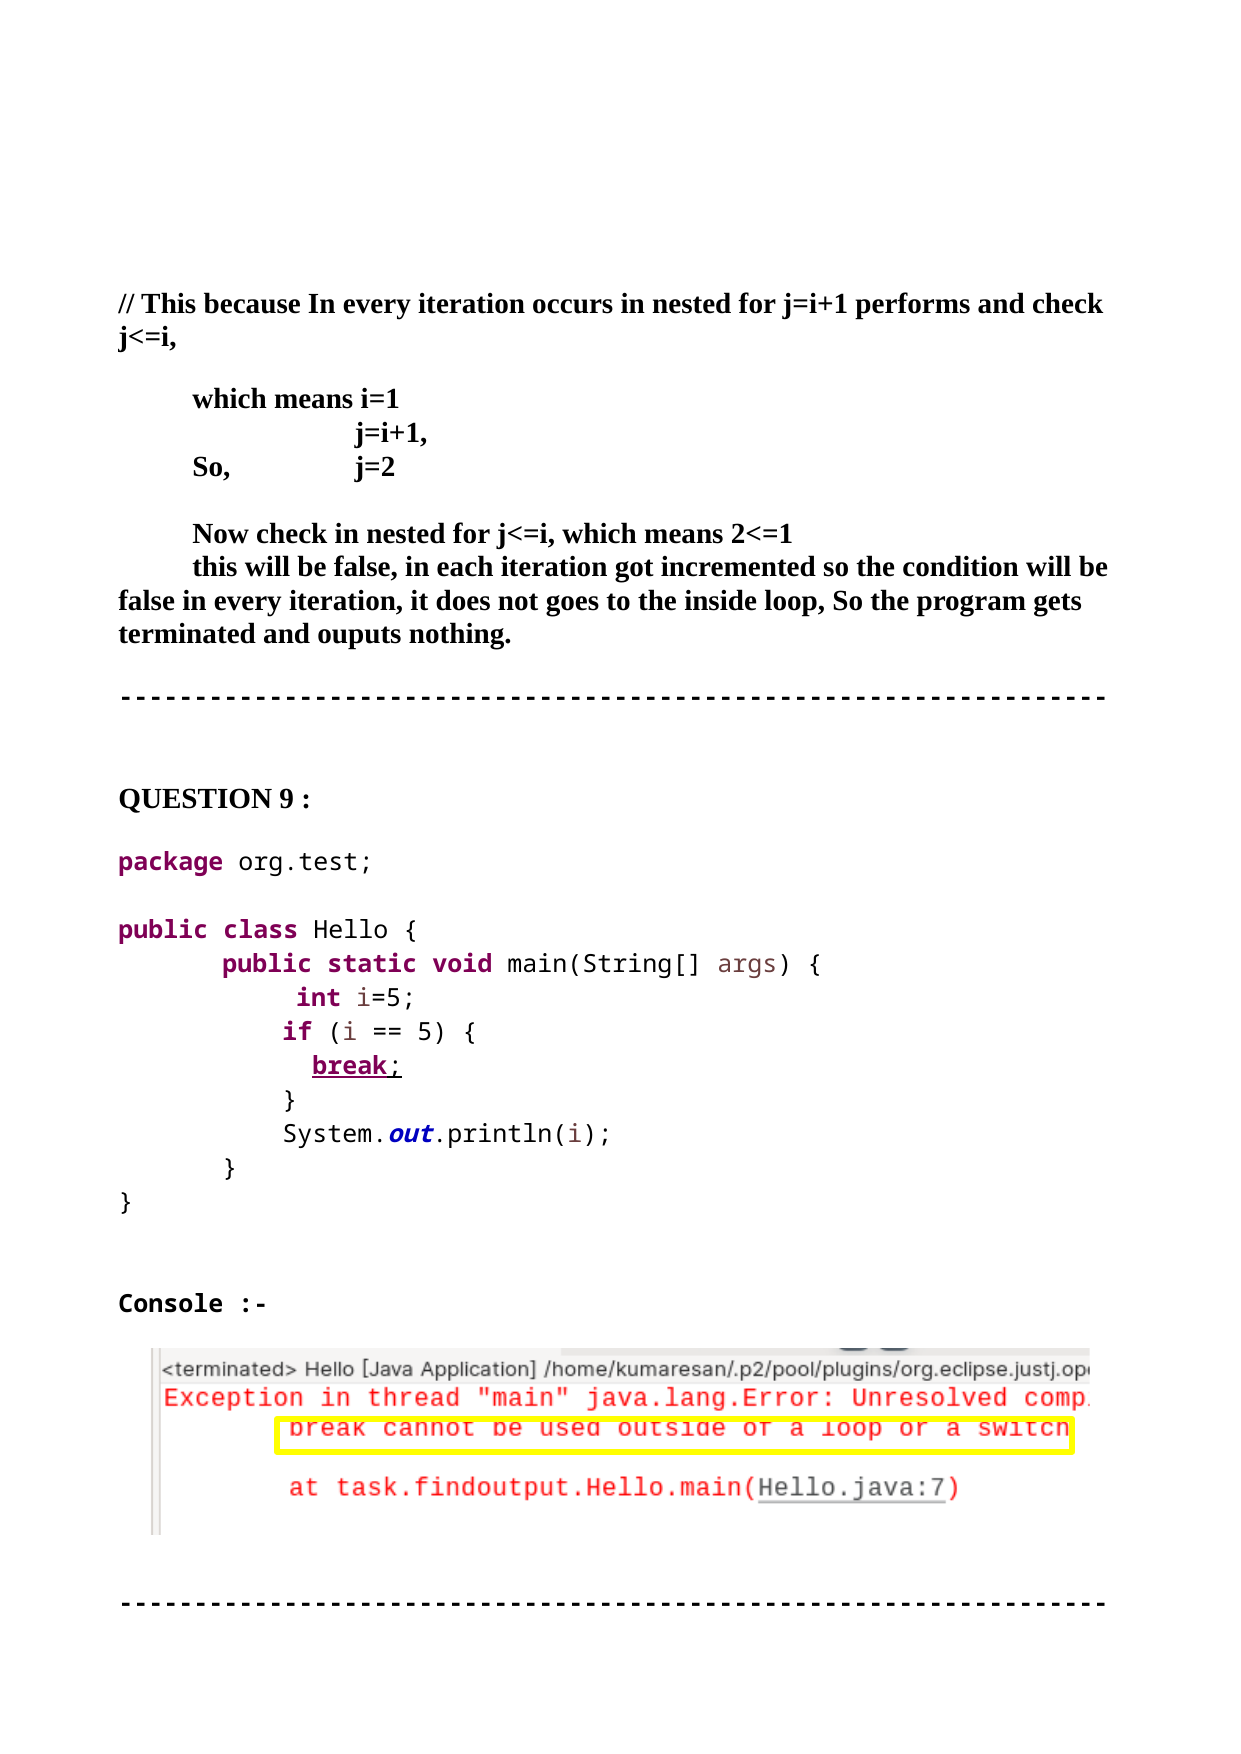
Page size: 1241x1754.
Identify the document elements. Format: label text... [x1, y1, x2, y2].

text } Console :- [118, 1184, 1122, 1320]
text j=i+1, [118, 415, 1122, 449]
text ------------------------------------------------------------------ [118, 1383, 1122, 1619]
picture [150, 1348, 1090, 1535]
text System.out.println(i); [118, 1116, 1122, 1150]
text break; [118, 1048, 1122, 1082]
text ------------------------------------------------------------------ [118, 679, 1122, 713]
text this will be false, in each iteration got incremented so the condition will be false in every iteration, it does not goes to the inside loop, So the program gets terminated and ouputs nothing. [118, 549, 1122, 650]
text if (i == 5) { [118, 1013, 1122, 1048]
text which means i=1 [118, 382, 1122, 415]
text Now check in nested for j<=i, which means 2<=1 [118, 516, 1122, 549]
text } [118, 1150, 1122, 1184]
text public static void main(String[] args) { [118, 945, 1122, 979]
text QUESTION 9 : [118, 781, 1122, 814]
text int i=5; [118, 979, 1122, 1013]
text // This because In every iteration occurs in nested for j=i+1 performs and check j<=i, [118, 118, 1122, 353]
text So, j=2 [118, 449, 1122, 482]
text } [118, 1082, 1122, 1116]
text public class Hello { [118, 911, 1122, 945]
text package org.test; [118, 843, 1122, 877]
